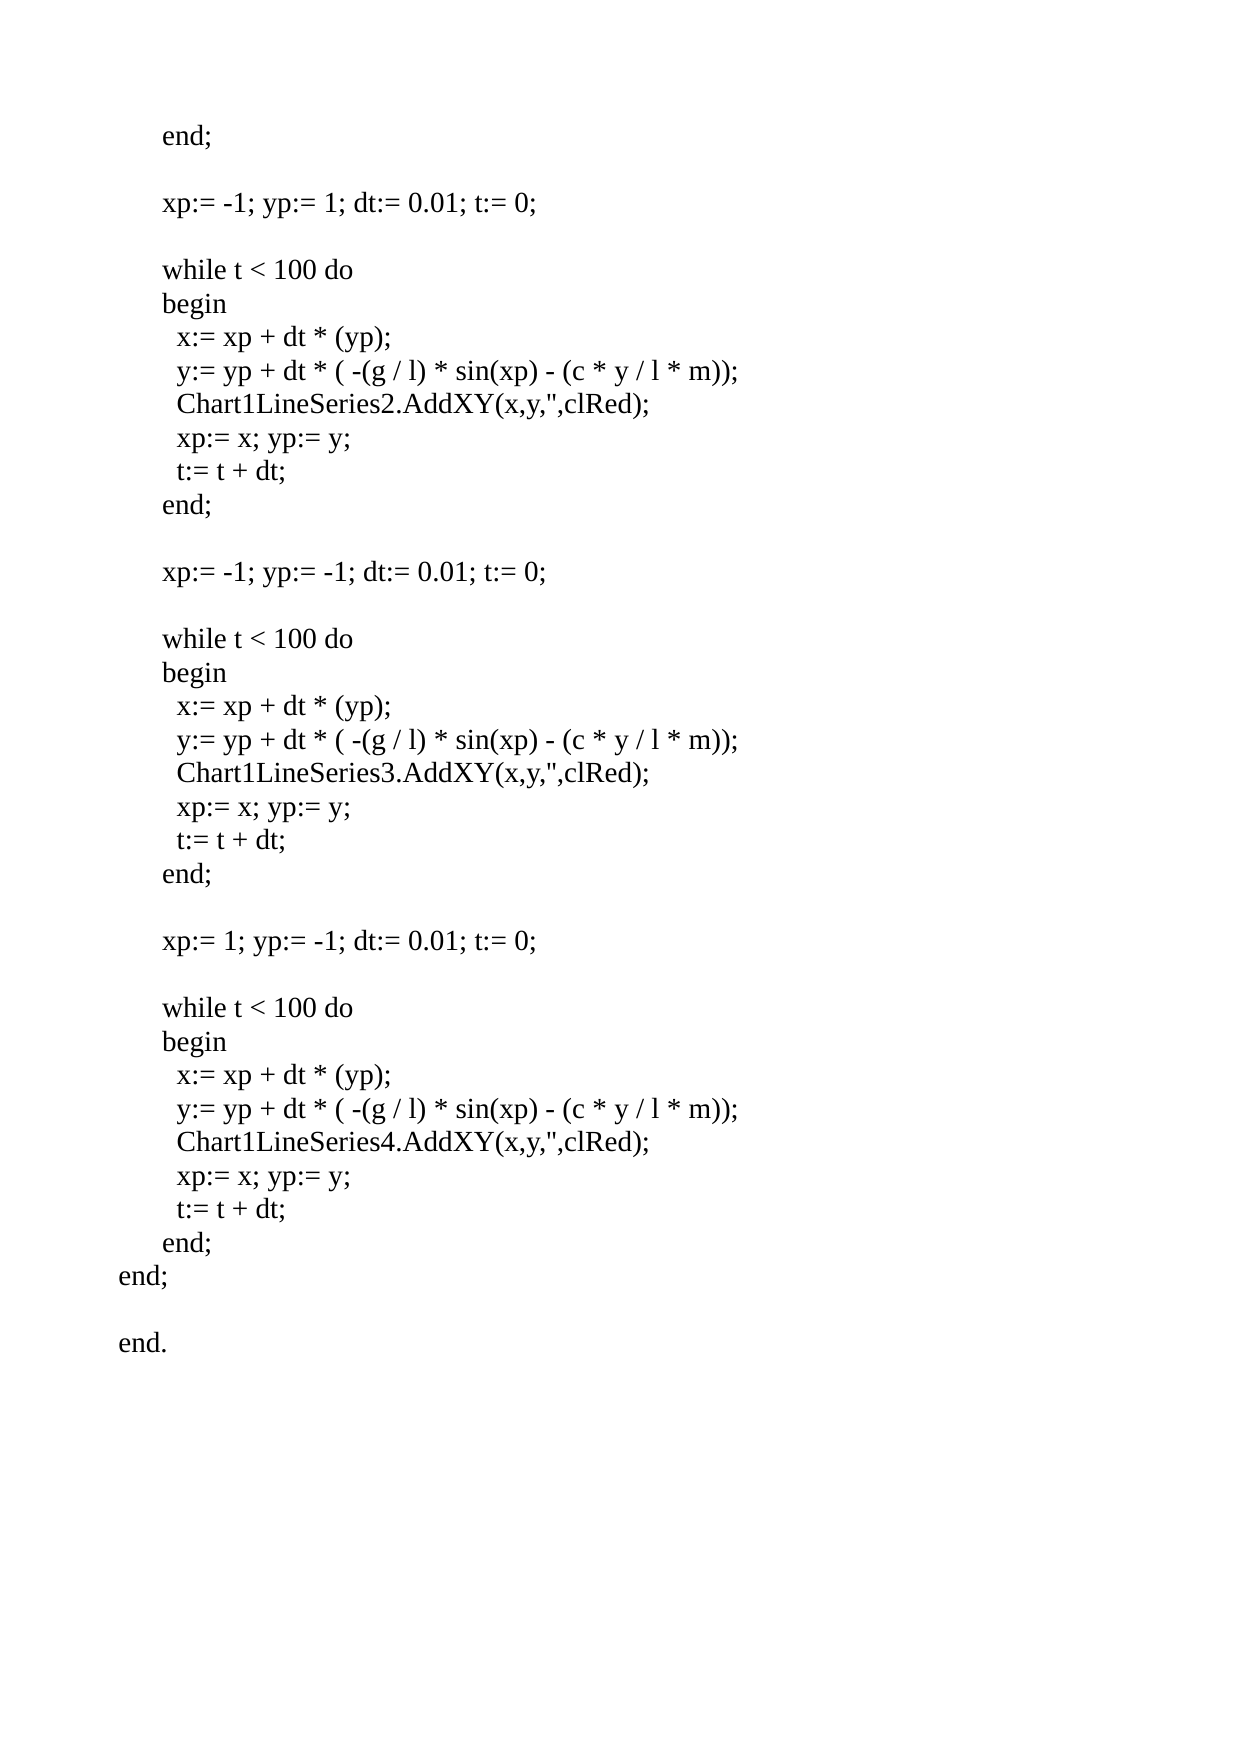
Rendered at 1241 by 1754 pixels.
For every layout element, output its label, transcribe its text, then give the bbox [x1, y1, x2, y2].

text t:= t + dt; [118, 822, 1122, 856]
text Chart1LineSeries2.AddXY(x,y,'',clRed); [118, 386, 1122, 420]
text end; [118, 856, 1122, 889]
text xp:= 1; yp:= -1; dt:= 0.01; t:= 0; [118, 923, 1122, 957]
text begin [118, 655, 1122, 688]
text x:= xp + dt * (yp); [118, 1057, 1122, 1091]
text x:= xp + dt * (yp); [118, 688, 1122, 722]
text end; [118, 118, 1122, 152]
text xp:= x; yp:= y; [118, 789, 1122, 822]
text Chart1LineSeries4.AddXY(x,y,'',clRed); [118, 1124, 1122, 1158]
text begin [118, 286, 1122, 319]
text xp:= -1; yp:= -1; dt:= 0.01; t:= 0; [118, 554, 1122, 588]
text x:= xp + dt * (yp); [118, 319, 1122, 353]
text while t < 100 do [118, 621, 1122, 655]
text xp:= x; yp:= y; [118, 1158, 1122, 1191]
text y:= yp + dt * ( -(g / l) * sin(xp) - (c * y / l * m)); [118, 353, 1122, 386]
text Chart1LineSeries3.AddXY(x,y,'',clRed); [118, 755, 1122, 789]
text end; [118, 487, 1122, 521]
text xp:= x; yp:= y; [118, 420, 1122, 453]
text t:= t + dt; [118, 453, 1122, 487]
text while t < 100 do [118, 252, 1122, 286]
text while t < 100 do [118, 990, 1122, 1024]
text y:= yp + dt * ( -(g / l) * sin(xp) - (c * y / l * m)); [118, 722, 1122, 755]
text end; [118, 1225, 1122, 1258]
text end; [118, 1258, 1122, 1292]
text end. [118, 1326, 1122, 1359]
text xp:= -1; yp:= 1; dt:= 0.01; t:= 0; [118, 185, 1122, 219]
text y:= yp + dt * ( -(g / l) * sin(xp) - (c * y / l * m)); [118, 1091, 1122, 1124]
text begin [118, 1024, 1122, 1057]
text t:= t + dt; [118, 1191, 1122, 1225]
